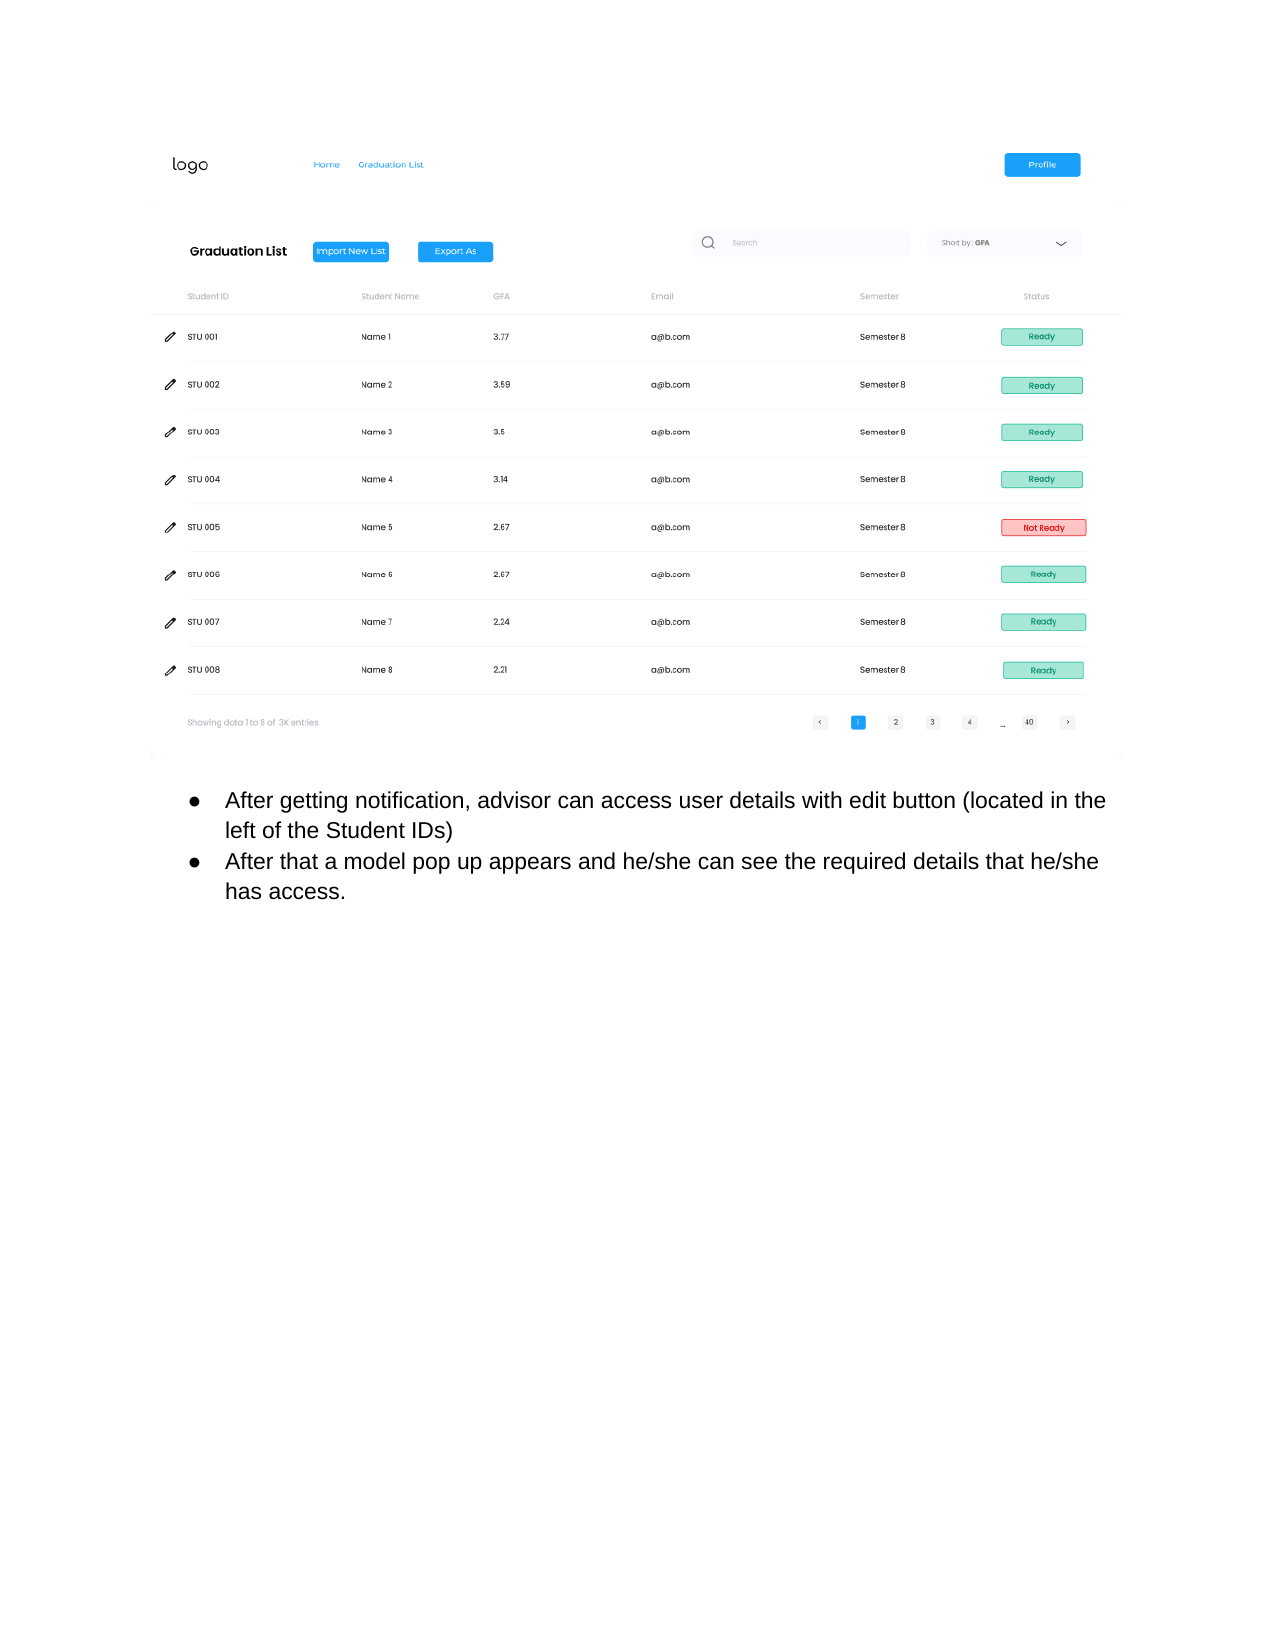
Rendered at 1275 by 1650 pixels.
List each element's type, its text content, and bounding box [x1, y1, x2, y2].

list After getting notification, advisor can access user details with edit button (located in the left of the Student IDs) [187, 787, 1125, 844]
list After that a model pop up appears and he/she can see the required details that he/she has access. [187, 848, 1125, 904]
